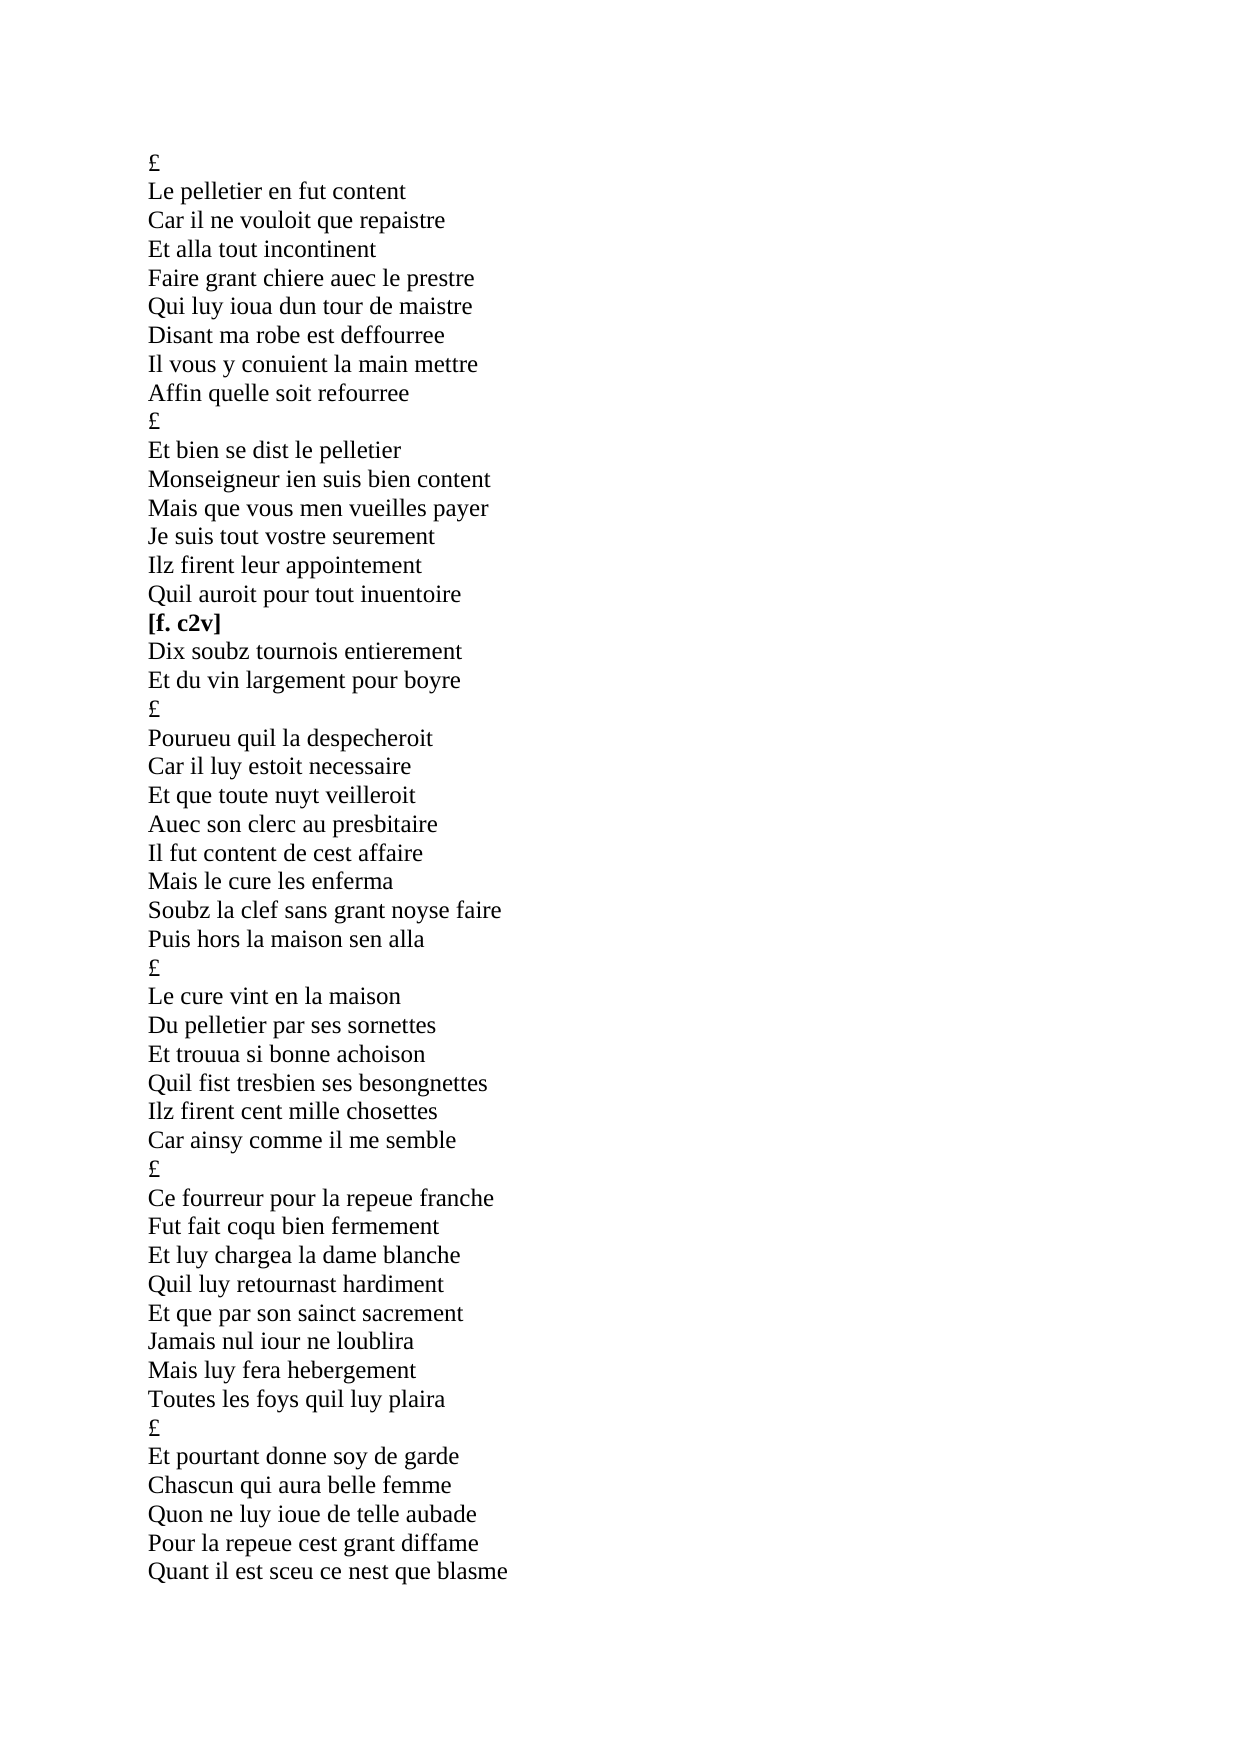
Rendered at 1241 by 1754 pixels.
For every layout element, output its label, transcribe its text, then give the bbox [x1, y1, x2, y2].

text Soubz la clef sans grant noyse faire [148, 895, 1093, 924]
text Quil fist tresbien ses besongnettes [148, 1068, 1093, 1096]
text Et que toute nuyt veilleroit [148, 780, 1093, 809]
text £ [148, 148, 1093, 176]
text £ [148, 953, 1093, 981]
text Ilz firent leur appointement [148, 550, 1093, 579]
text Et trouua si bonne achoison [148, 1039, 1093, 1068]
text Et que par son sainct sacrement [148, 1298, 1093, 1326]
text Et bien se dist le pelletier [148, 435, 1093, 464]
text Quil luy retournast hardiment [148, 1269, 1093, 1298]
text Et pourtant donne soy de garde [148, 1441, 1093, 1470]
text Ilz firent cent mille chosettes [148, 1096, 1093, 1125]
text Dix soubz tournois entierement [148, 636, 1093, 665]
text Quon ne luy ioue de telle aubade [148, 1499, 1093, 1528]
text Et luy chargea la dame blanche [148, 1240, 1093, 1269]
text Car ainsy comme il me semble [148, 1125, 1093, 1154]
text Auec son clerc au presbitaire [148, 809, 1093, 838]
text £ [148, 1154, 1093, 1183]
text Le cure vint en la maison [148, 981, 1093, 1010]
text £ [148, 694, 1093, 723]
text Jamais nul iour ne loublira [148, 1326, 1093, 1355]
text £ [148, 406, 1093, 435]
text £ [148, 1413, 1093, 1441]
text Mais luy fera hebergement [148, 1355, 1093, 1384]
text Qui luy ioua dun tour de maistre [148, 291, 1093, 320]
text Quil auroit pour tout inuentoire [148, 579, 1093, 608]
text Pourueu quil la despecheroit [148, 723, 1093, 751]
text Pour la repeue cest grant diffame [148, 1528, 1093, 1556]
text Faire grant chiere auec le prestre [148, 263, 1093, 291]
text Car il ne vouloit que repaistre [148, 205, 1093, 234]
text Toutes les foys quil luy plaira [148, 1384, 1093, 1413]
text Monseigneur ien suis bien content [148, 464, 1093, 493]
text Et alla tout incontinent [148, 234, 1093, 263]
text Mais le cure les enferma [148, 866, 1093, 895]
text Puis hors la maison sen alla [148, 924, 1093, 953]
text Ce fourreur pour la repeue franche [148, 1183, 1093, 1211]
text Fut fait coqu bien fermement [148, 1211, 1093, 1240]
text Chascun qui aura belle femme [148, 1470, 1093, 1499]
text Je suis tout vostre seurement [148, 521, 1093, 550]
text Disant ma robe est deffourree [148, 320, 1093, 349]
text [f. c2v] [148, 608, 1093, 636]
text Quant il est sceu ce nest que blasme [148, 1556, 1093, 1585]
text Affin quelle soit refourree [148, 378, 1093, 406]
text Mais que vous men vueilles payer [148, 493, 1093, 521]
text Car il luy estoit necessaire [148, 751, 1093, 780]
text Il fut content de cest affaire [148, 838, 1093, 866]
text Du pelletier par ses sornettes [148, 1010, 1093, 1039]
text Le pelletier en fut content [148, 176, 1093, 205]
text Il vous y conuient la main mettre [148, 349, 1093, 378]
text Et du vin largement pour boyre [148, 665, 1093, 694]
